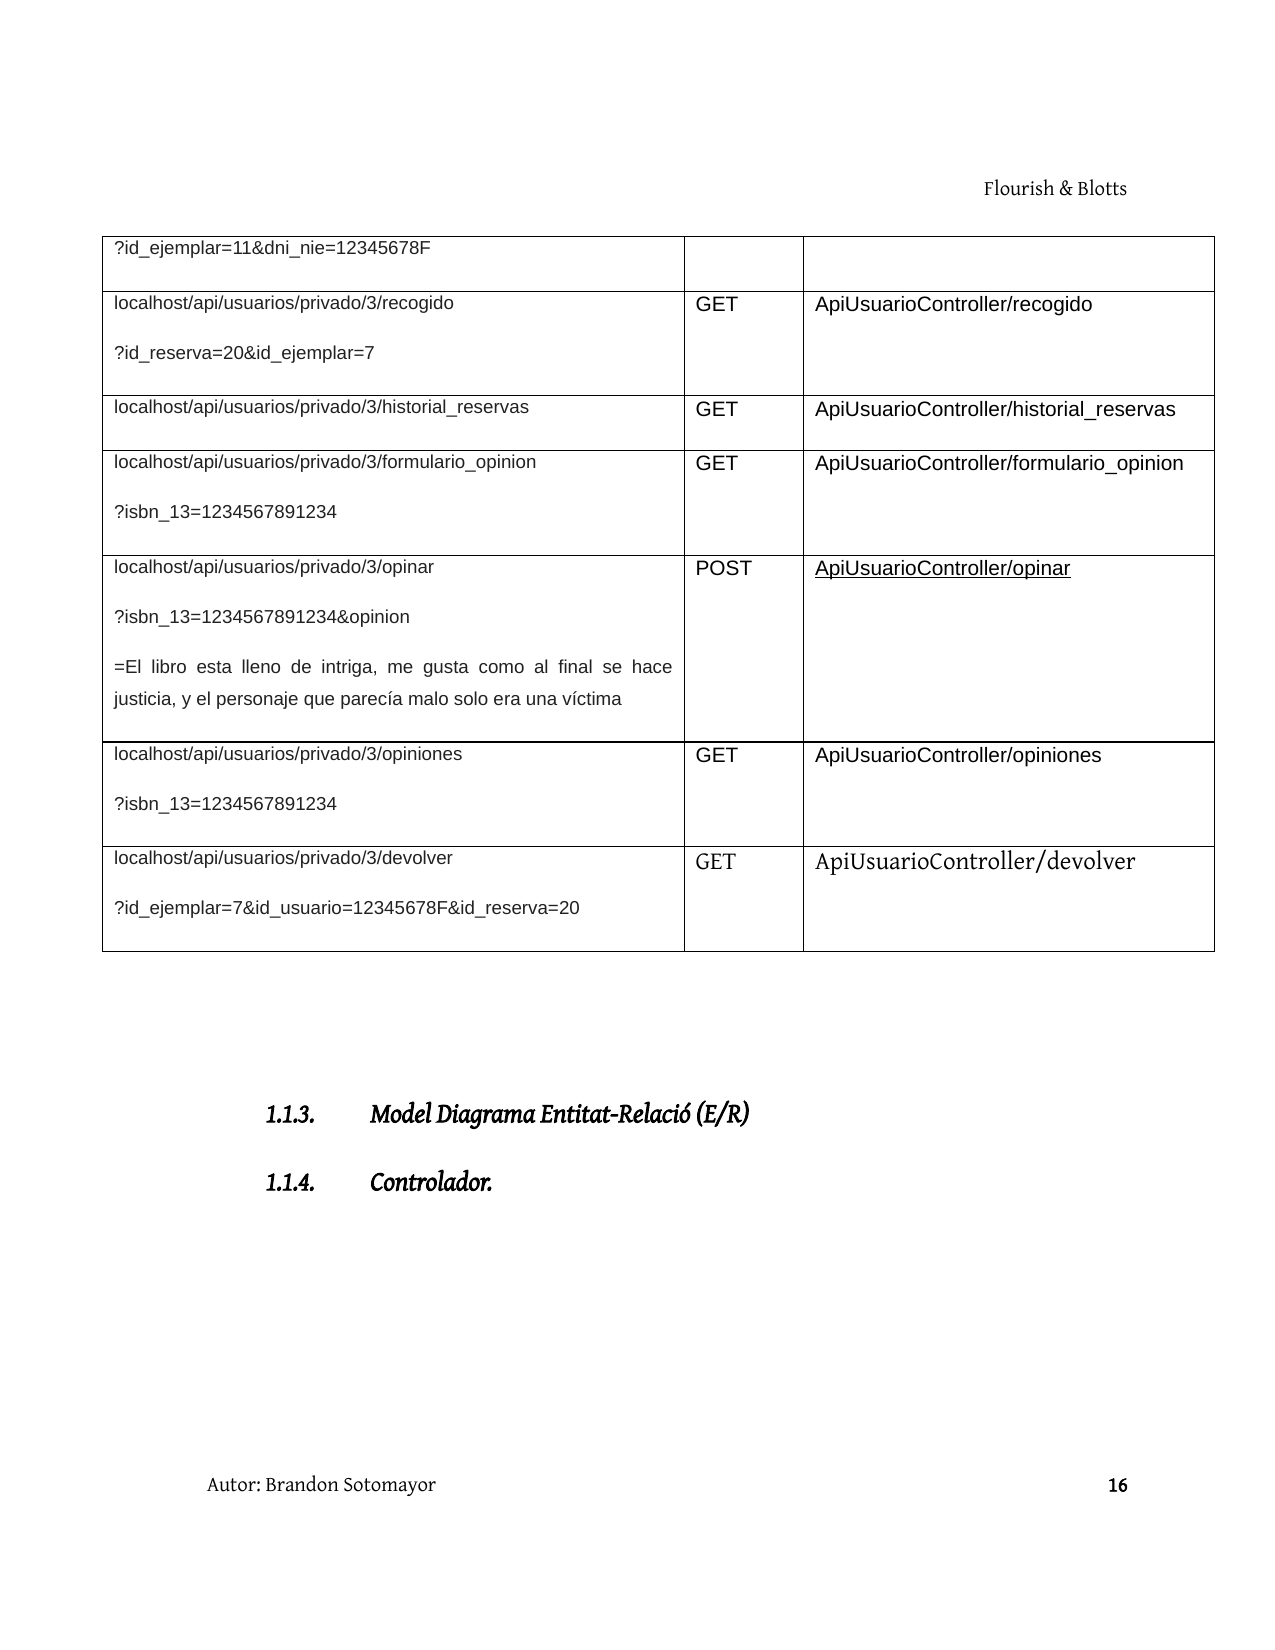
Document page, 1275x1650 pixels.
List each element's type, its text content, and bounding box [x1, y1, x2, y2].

list Controlador. [266, 1167, 1127, 1197]
table_cell ApiUsuarioController/opinar [804, 556, 1214, 741]
table_cell ApiUsuarioController/recogido [804, 292, 1214, 395]
table_cell ApiUsuarioController/opiniones [804, 743, 1214, 846]
table_cell POST [685, 556, 803, 741]
table_cell GET [685, 451, 803, 554]
table_cell localhost/api/usuarios/privado/3/historial_reservas [103, 396, 684, 450]
table_cell ?id_ejemplar=11&dni_nie=12345678F [103, 237, 684, 291]
table_cell GET [685, 743, 803, 846]
table_cell localhost/api/usuarios/privado/3/formulario_opinion ?isbn_13=1234567891234 [103, 451, 684, 554]
table_cell ApiUsuarioController/formulario_opinion [804, 451, 1214, 554]
table_cell [685, 237, 803, 291]
table_cell localhost/api/usuarios/privado/3/recogido ?id_reserva=20&id_ejemplar=7 [103, 292, 684, 395]
table_cell localhost/api/usuarios/privado/3/opiniones ?isbn_13=1234567891234 [103, 743, 684, 846]
table_cell localhost/api/usuarios/privado/3/opinar ?isbn_13=1234567891234&opinion =El libro esta lleno de intriga, me gusta como al final se hace justicia, y el personaje que parecía malo solo era una víctima [103, 556, 684, 741]
table_cell [804, 237, 1214, 291]
table_cell GET [685, 292, 803, 395]
table_cell localhost/api/usuarios/privado/3/devolver ?id_ejemplar=7&id_usuario=12345678F&id_reserva=20 [103, 847, 684, 951]
list Model Diagrama Entitat-Relació (E/R) [266, 1098, 1127, 1129]
table_cell GET [685, 847, 803, 951]
table_cell ApiUsuarioController/devolver [804, 847, 1214, 951]
table_cell GET [685, 396, 803, 450]
table_cell ApiUsuarioController/historial_reservas [804, 396, 1214, 450]
